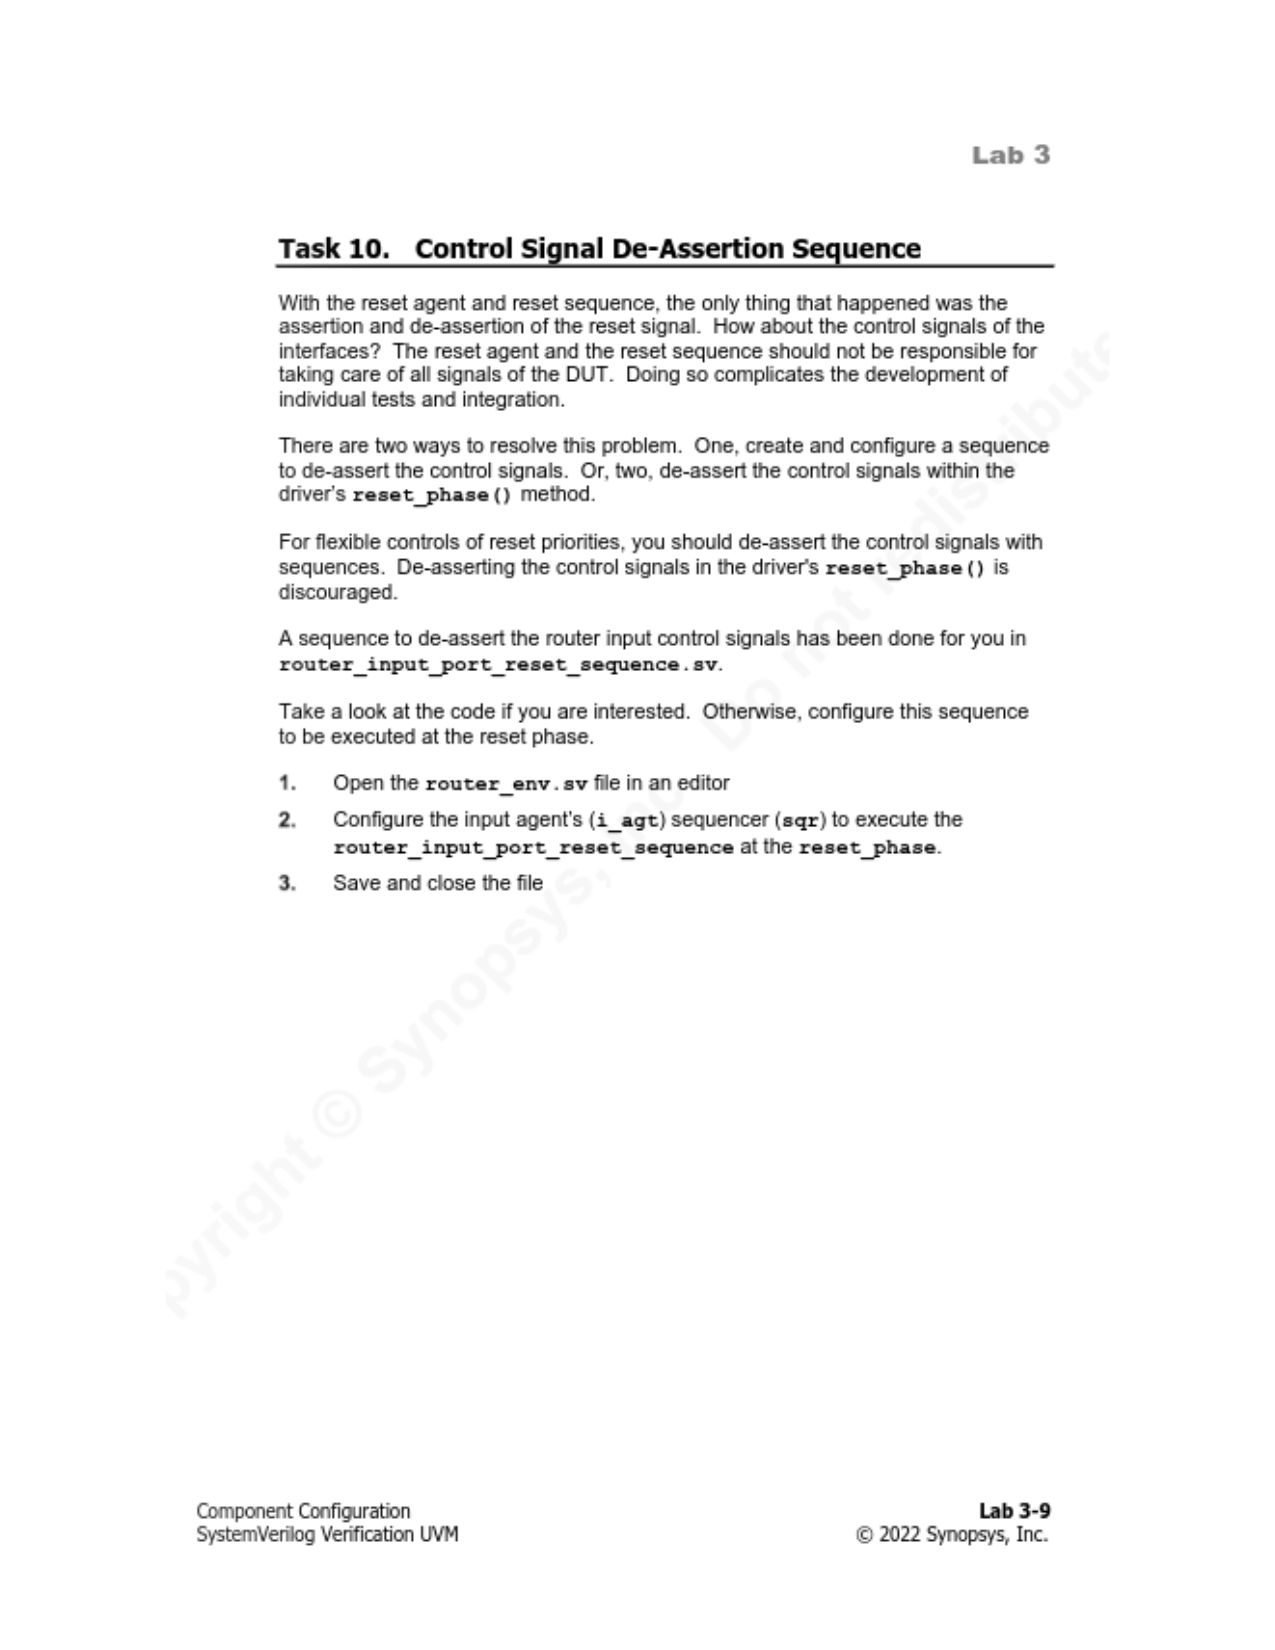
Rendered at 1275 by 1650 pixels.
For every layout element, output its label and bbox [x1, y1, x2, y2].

picture [165, 118, 1110, 1565]
